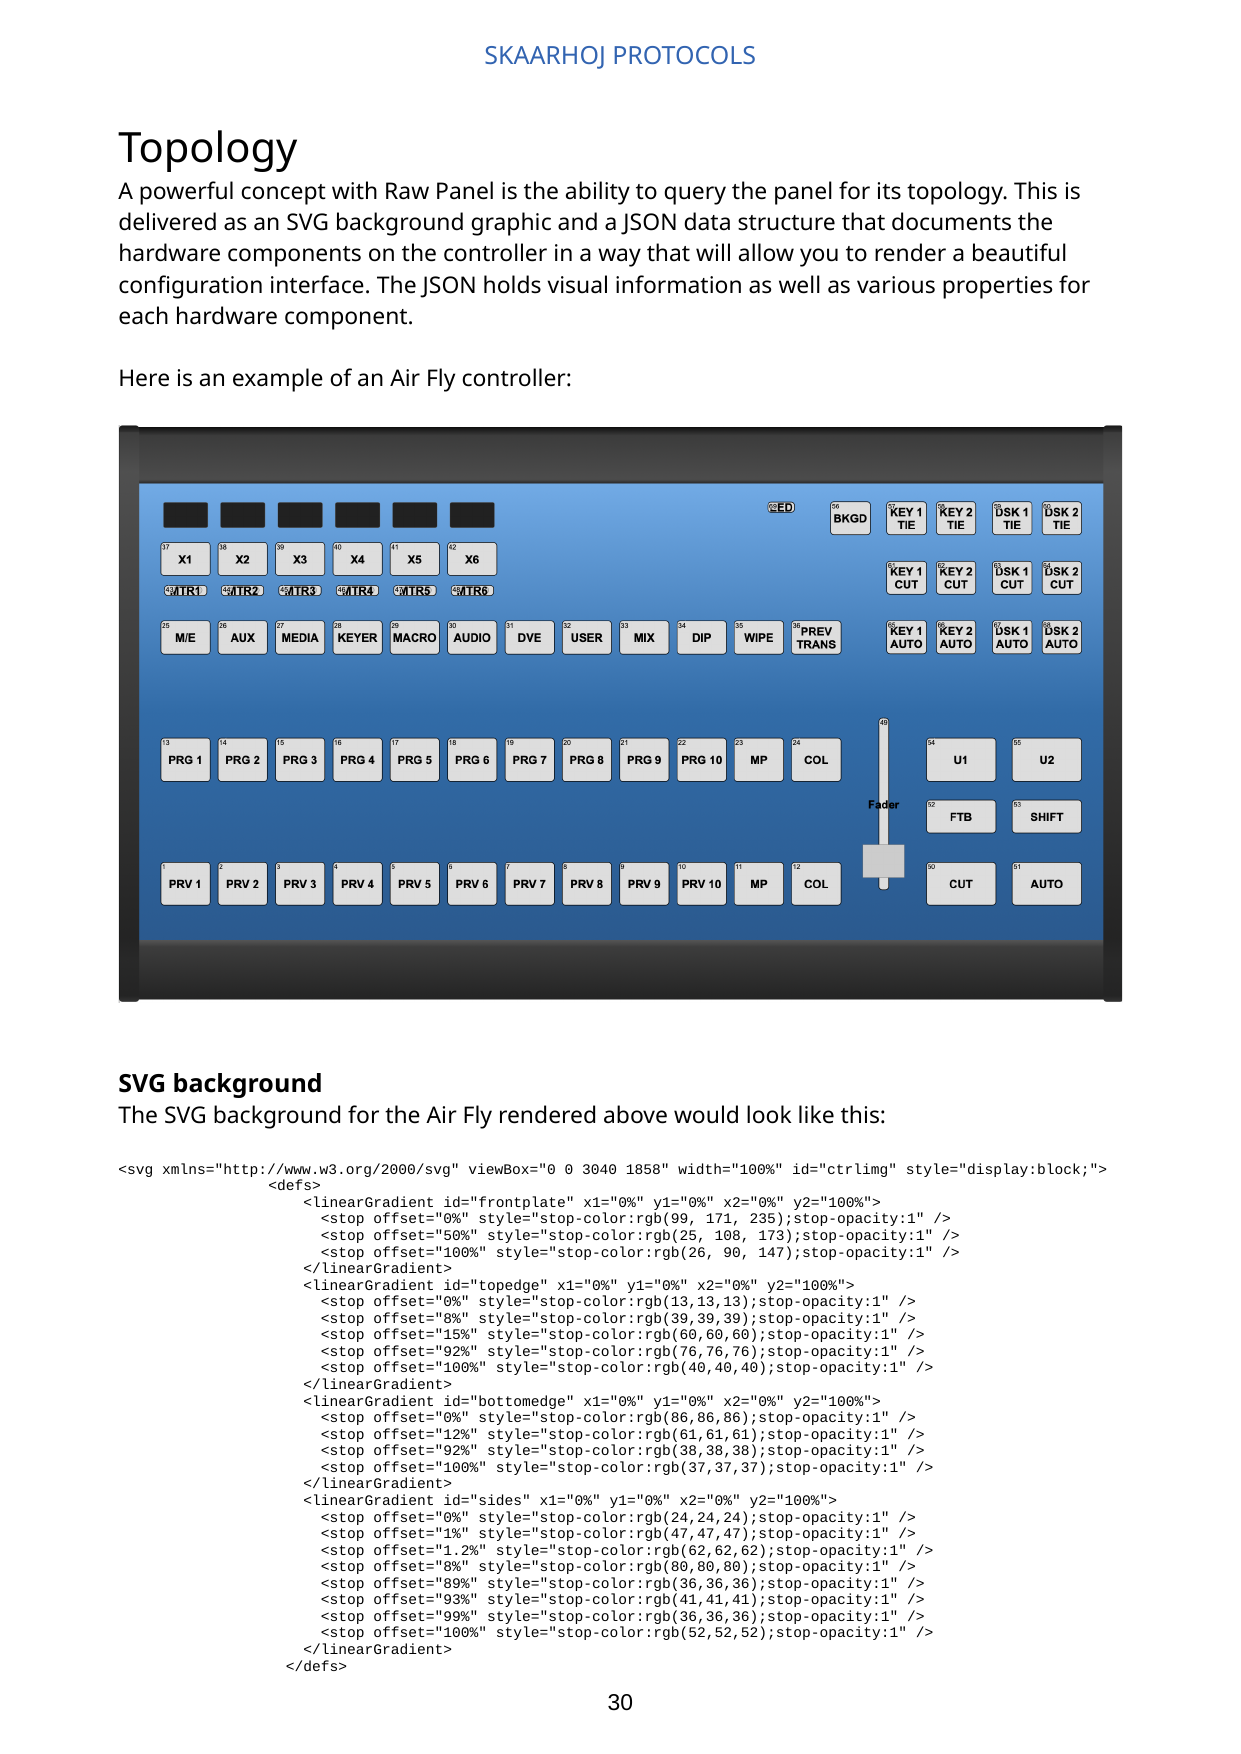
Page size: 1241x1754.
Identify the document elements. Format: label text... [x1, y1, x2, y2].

text <stop offset="99%" style="stop-color:rgb(36,36,36);stop-opacity:1" /> [118, 1609, 1122, 1626]
text A powerful concept with Raw Panel is the ability to query the panel for its topology. This is delivered as an SVG background graphic and a JSON data structure that documents the hardware components on the controller in a way that will allow you to render a beautiful configuration interface. The JSON holds visual information as well as various properties for each hardware component. [118, 175, 1122, 331]
text <stop offset="1%" style="stop-color:rgb(47,47,47);stop-opacity:1" /> [118, 1526, 1122, 1543]
text </linearGradient> [118, 1642, 1122, 1659]
text <linearGradient id="sides" x1="0%" y1="0%" x2="0%" y2="100%"> [118, 1493, 1122, 1510]
text <stop offset="0%" style="stop-color:rgb(86,86,86);stop-opacity:1" /> [118, 1410, 1122, 1427]
picture [118, 425, 1123, 1003]
text <linearGradient id="topedge" x1="0%" y1="0%" x2="0%" y2="100%"> [118, 1278, 1122, 1294]
text </linearGradient> [118, 1477, 1122, 1493]
text <stop offset="100%" style="stop-color:rgb(26, 90, 147);stop-opacity:1" /> [118, 1245, 1122, 1261]
text <stop offset="93%" style="stop-color:rgb(41,41,41);stop-opacity:1" /> [118, 1593, 1122, 1609]
text <stop offset="0%" style="stop-color:rgb(24,24,24);stop-opacity:1" /> [118, 1510, 1122, 1526]
text <linearGradient id="bottomedge" x1="0%" y1="0%" x2="0%" y2="100%"> [118, 1394, 1122, 1410]
text <svg xmlns="http://www.w3.org/2000/svg" viewBox="0 0 3040 1858" width="100%" id="ctrlimg" style="display:block;"> [118, 1162, 1122, 1178]
text Here is an example of an Air Fly controller: [118, 362, 1122, 394]
text </linearGradient> [118, 1261, 1122, 1278]
text <stop offset="89%" style="stop-color:rgb(36,36,36);stop-opacity:1" /> [118, 1576, 1122, 1593]
text </defs> [118, 1659, 1122, 1675]
text <stop offset="100%" style="stop-color:rgb(40,40,40);stop-opacity:1" /> [118, 1361, 1122, 1377]
text Topology [118, 118, 1122, 175]
text <stop offset="8%" style="stop-color:rgb(80,80,80);stop-opacity:1" /> [118, 1559, 1122, 1576]
text The SVG background for the Air Fly rendered above would look like this: [118, 1099, 1122, 1131]
text <stop offset="0%" style="stop-color:rgb(13,13,13);stop-opacity:1" /> [118, 1294, 1122, 1311]
text <stop offset="50%" style="stop-color:rgb(25, 108, 173);stop-opacity:1" /> [118, 1228, 1122, 1245]
text <stop offset="92%" style="stop-color:rgb(38,38,38);stop-opacity:1" /> [118, 1443, 1122, 1460]
text <defs> [118, 1178, 1122, 1195]
text <stop offset="100%" style="stop-color:rgb(37,37,37);stop-opacity:1" /> [118, 1460, 1122, 1477]
text <stop offset="100%" style="stop-color:rgb(52,52,52);stop-opacity:1" /> [118, 1626, 1122, 1642]
text <stop offset="12%" style="stop-color:rgb(61,61,61);stop-opacity:1" /> [118, 1427, 1122, 1443]
text <stop offset="15%" style="stop-color:rgb(60,60,60);stop-opacity:1" /> [118, 1328, 1122, 1344]
text <stop offset="1.2%" style="stop-color:rgb(62,62,62);stop-opacity:1" /> [118, 1543, 1122, 1559]
text <linearGradient id="frontplate" x1="0%" y1="0%" x2="0%" y2="100%"> [118, 1195, 1122, 1212]
text </linearGradient> [118, 1377, 1122, 1394]
text <stop offset="8%" style="stop-color:rgb(39,39,39);stop-opacity:1" /> [118, 1311, 1122, 1328]
text <stop offset="92%" style="stop-color:rgb(76,76,76);stop-opacity:1" /> [118, 1344, 1122, 1361]
subtitle SVG background [118, 1065, 1122, 1099]
text <stop offset="0%" style="stop-color:rgb(99, 171, 235);stop-opacity:1" /> [118, 1212, 1122, 1228]
